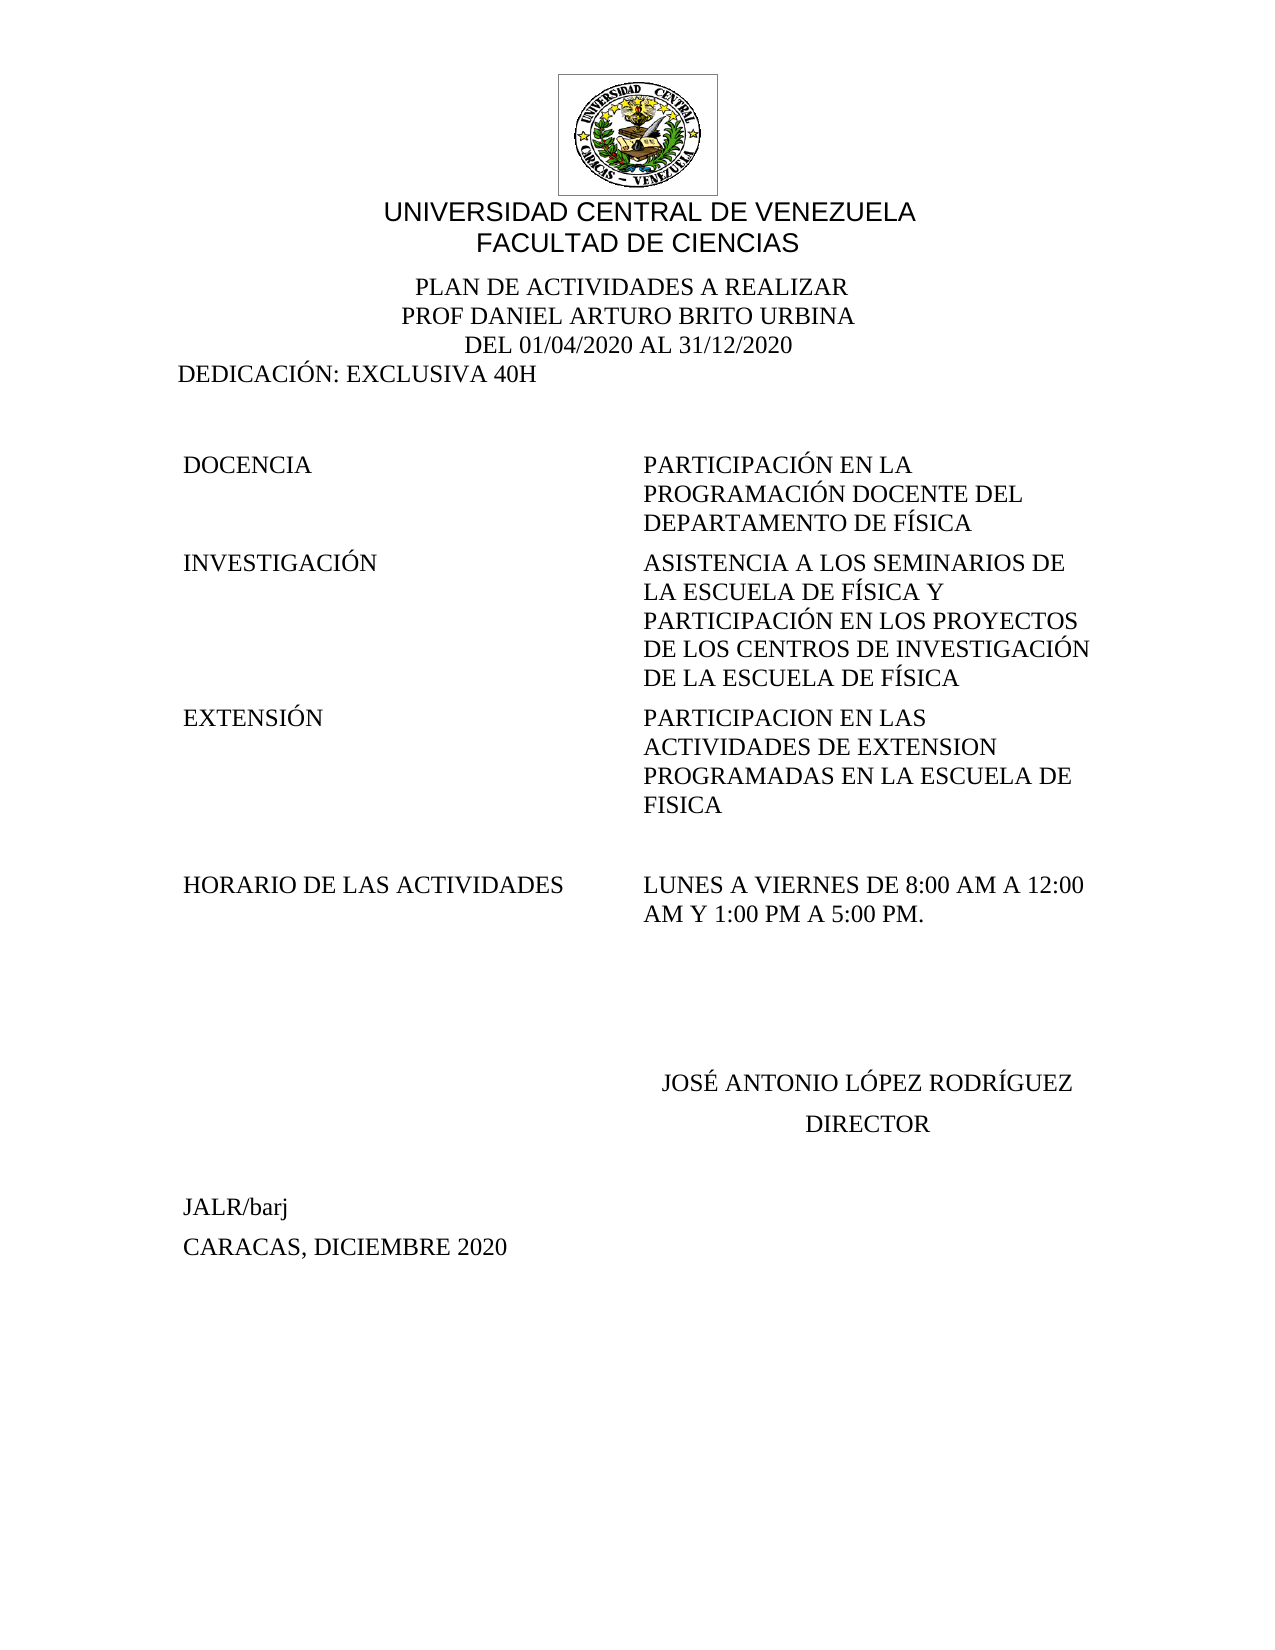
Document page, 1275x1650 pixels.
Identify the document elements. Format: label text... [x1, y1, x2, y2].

text PROF Daniel Arturo Brito Urbina [177, 301, 1086, 330]
table_cell [638, 1226, 1098, 1267]
text dedicación: Exclusiva 40H [177, 359, 1086, 387]
table_cell [638, 824, 1098, 864]
text PLAN DE ACTIVIDADES A REALIZAR [177, 272, 1086, 301]
table_cell PARTICIPACION EN LAS ACTIVIDADES DE EXTENSION PROGRAMADAS EN LA ESCUELA DE FISICA [638, 698, 1098, 824]
table_cell HORARIO DE LAS ACTIVIDADES [177, 865, 637, 933]
table_header DOCENCIA [177, 445, 637, 543]
table_cell [177, 824, 637, 864]
table_cell ASISTENCIA A LOS SEMINARIOS DE LA ESCUELA DE FÍSICA Y PARTICIPACIÓN EN LOS PROYECTOS DE LOS CENTROS DE INVESTIGACIÓN DE LA ESCUELA DE FÍSICA [638, 543, 1098, 698]
table_cell investigación [177, 543, 637, 698]
table_cell extensión [177, 698, 637, 824]
table_cell JALR/barj [177, 1186, 637, 1226]
table_header JOSÉ ANTONIO LÓPEZ RODRÍGUEZ [638, 1020, 1098, 1103]
table_cell [638, 1186, 1098, 1226]
table_cell DIRECTOR [638, 1103, 1098, 1186]
table_cell LUNES A VIERNES DE 8:00 am a 12:00 am y 1:00 pm a 5:00 pm. [638, 865, 1098, 933]
table_header PARTICIPACIÓN EN LA PROGRAMACIÓN DOCENTE DEL DEPARTAMENTO DE FÍSICA [638, 445, 1098, 543]
table_cell [177, 1103, 637, 1186]
table_cell CARACAS, diciembre 2020 [177, 1226, 637, 1267]
text DEL 01/04/2020 al 31/12/2020 [177, 330, 1086, 359]
table_header [177, 1020, 637, 1103]
